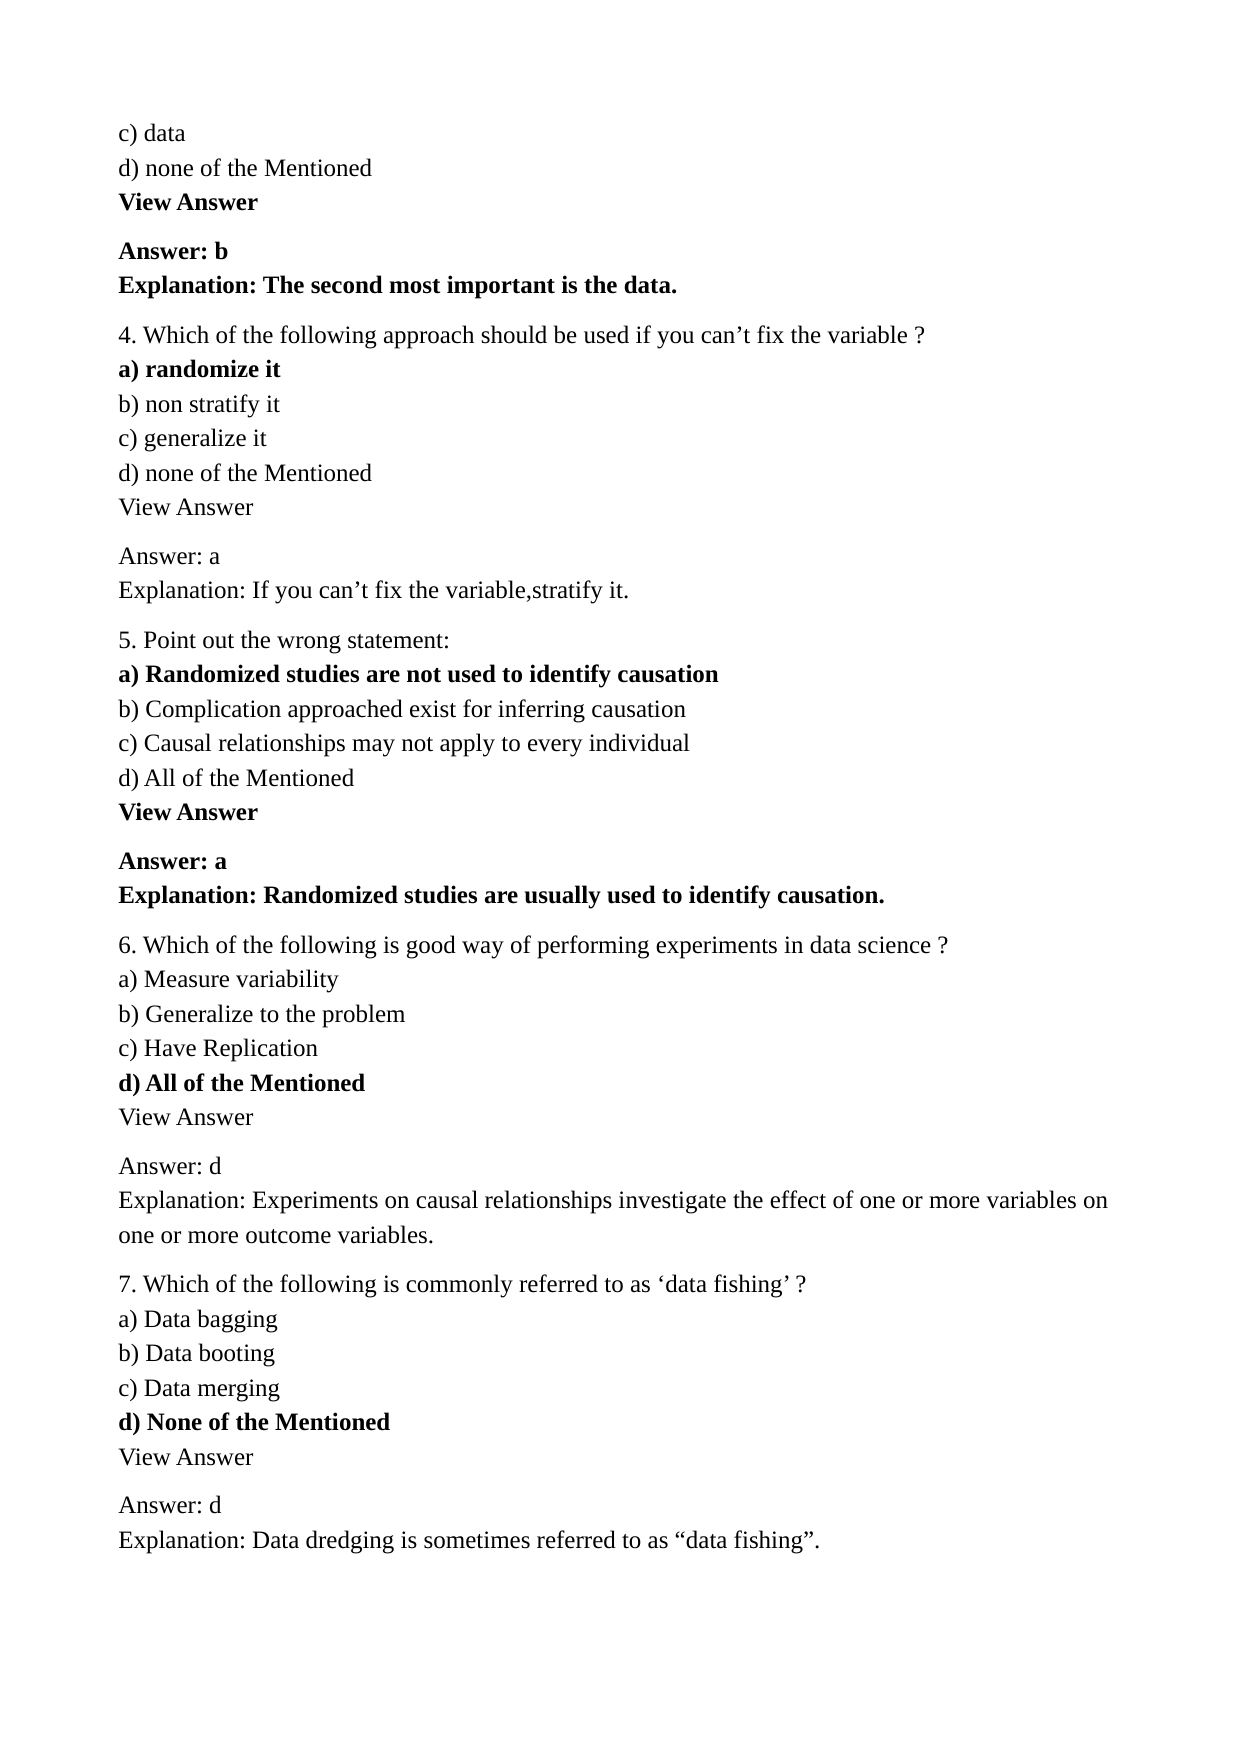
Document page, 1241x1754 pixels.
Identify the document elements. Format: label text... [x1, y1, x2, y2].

text Answer: a Explanation: If you can’t fix the variable,stratify it. [118, 541, 1122, 604]
text 6. Which of the following is good way of performing experiments in data science ? a) Measure variability b) Generalize to the problem c) Have Replication d) All of the Mentioned View Answer [118, 930, 1122, 1131]
text Answer: d Explanation: Experiments on causal relationships investigate the effect of one or more variables on one or more outcome variables. [118, 1151, 1122, 1249]
text 7. Which of the following is commonly referred to as ‘data fishing’ ? a) Data bagging b) Data booting c) Data merging d) None of the Mentioned View Answer [118, 1269, 1122, 1470]
text Answer: a Explanation: Randomized studies are usually used to identify causation. [118, 846, 1122, 909]
text 5. Point out the wrong statement: a) Randomized studies are not used to identify causation b) Complication approached exist for inferring causation c) Causal relationships may not apply to every individual d) All of the Mentioned View Answer [118, 625, 1122, 826]
text 4. Which of the following approach should be used if you can’t fix the variable ? a) randomize it b) non stratify it c) generalize it d) none of the Mentioned View Answer [118, 320, 1122, 521]
text c) data d) none of the Mentioned View Answer [118, 118, 1122, 216]
text Answer: b Explanation: The second most important is the data. [118, 236, 1122, 299]
text Answer: d Explanation: Data dredging is sometimes referred to as “data fishing”. [118, 1491, 1122, 1554]
